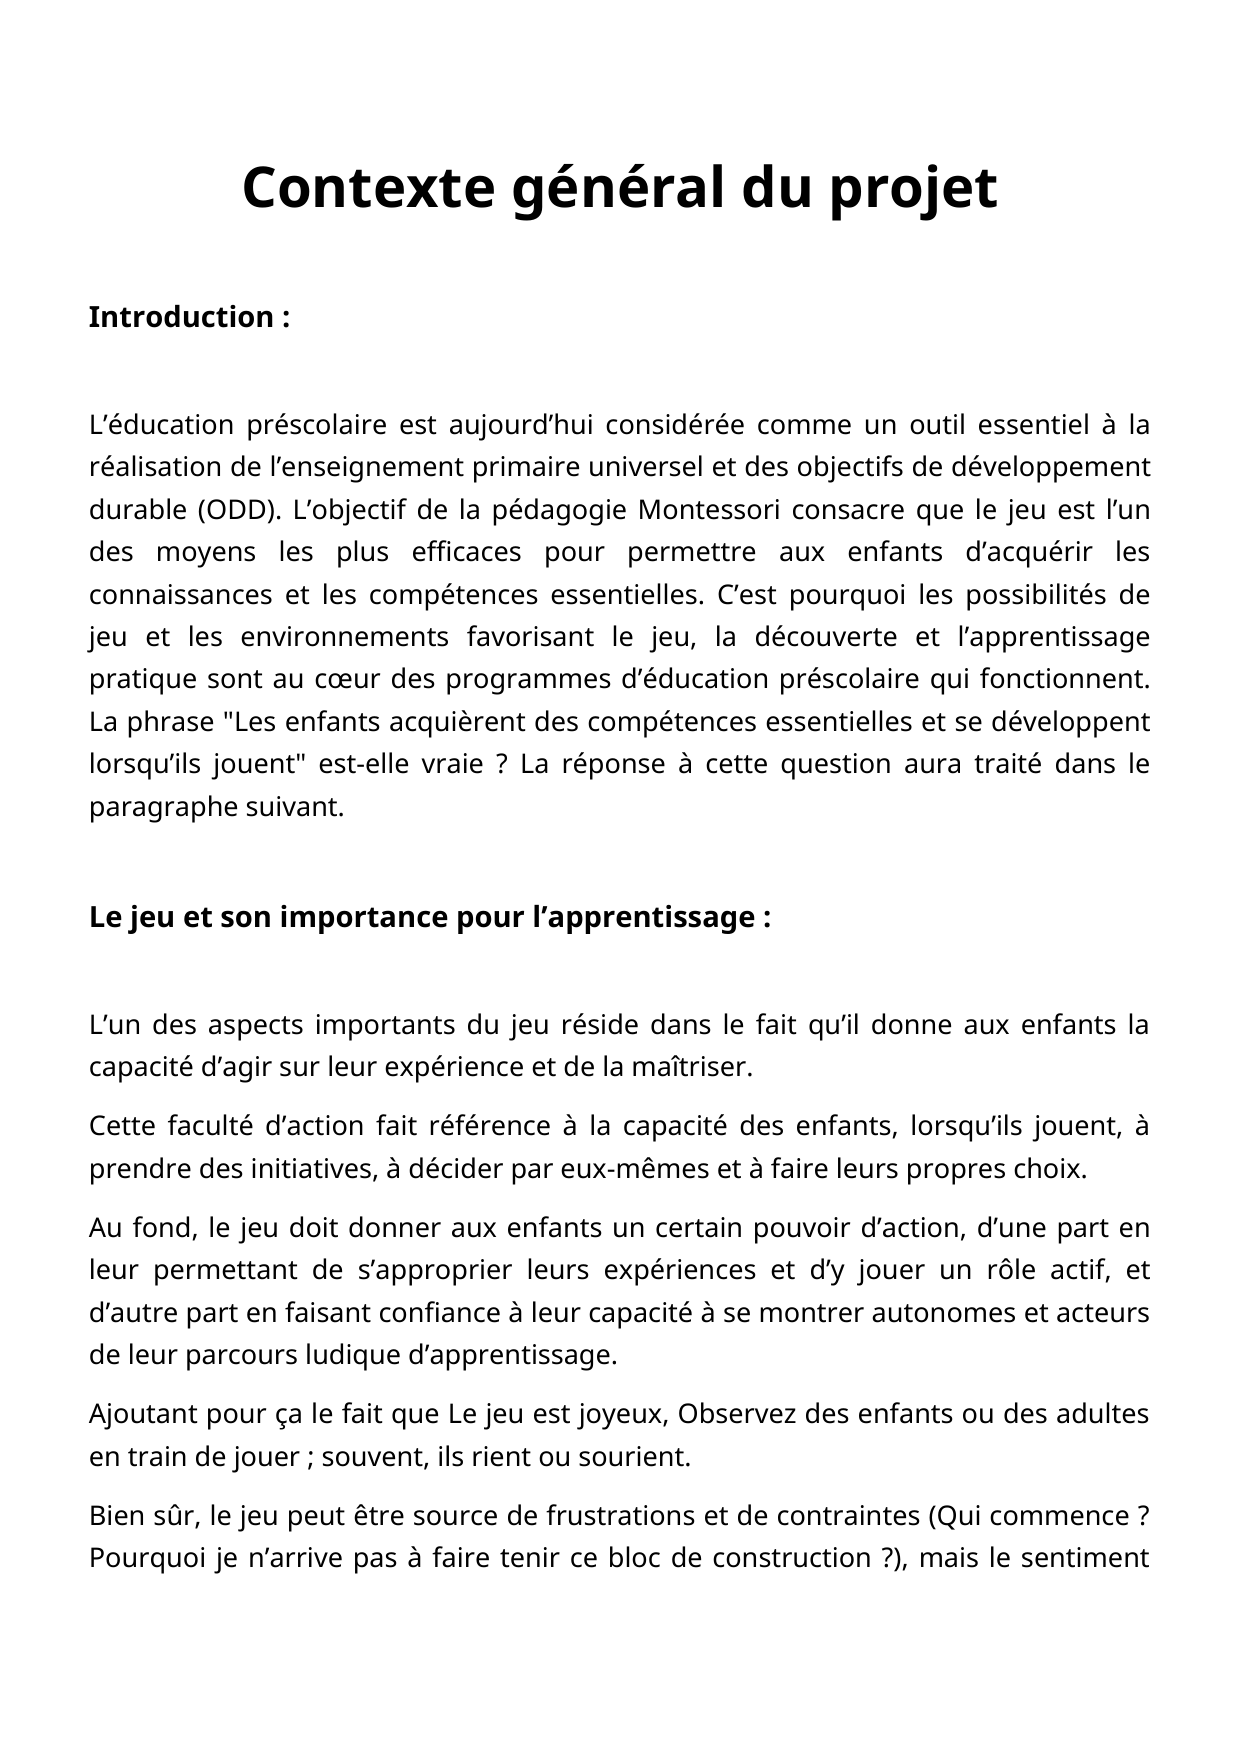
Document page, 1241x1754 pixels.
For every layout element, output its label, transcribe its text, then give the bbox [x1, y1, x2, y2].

text Introduction : [89, 296, 1152, 336]
text Ajoutant pour ça le fait que Le jeu est joyeux, Observez des enfants ou des adultes en train de jouer ; souvent, ils rient ou sourient. [89, 1394, 1152, 1474]
text Le jeu et son importance pour l’apprentissage : [89, 896, 1152, 936]
text L’éducation préscolaire est aujourd’hui considérée comme un outil essentiel à la réalisation de l’enseignement primaire universel et des objectifs de développement durable (ODD). L’objectif de la pédagogie Montessori consacre que le jeu est l’un des moyens les plus efficaces pour permettre aux enfants d’acquérir les connaissances et les compétences essentielles. C’est pourquoi les possibilités de jeu et les environnements favorisant le jeu, la découverte et l’apprentissage pratique sont au cœur des programmes d’éducation préscolaire qui fonctionnent. La phrase "Les enfants acquièrent des compétences essentielles et se développent lorsqu’ils jouent" est-elle vraie ? La réponse à cette question aura traité dans le paragraphe suivant. [89, 406, 1152, 824]
text Au fond, le jeu doit donner aux enfants un certain pouvoir d’action, d’une part en leur permettant de s’approprier leurs expériences et d’y jouer un rôle actif, et d’autre part en faisant confiance à leur capacité à se montrer autonomes et acteurs de leur parcours ludique d’apprentissage. [89, 1208, 1152, 1372]
text Cette faculté d’action fait référence à la capacité des enfants, lorsqu’ils jouent, à prendre des initiatives, à décider par eux-mêmes et à faire leurs propres choix. [89, 1107, 1152, 1186]
text L’un des aspects importants du jeu réside dans le fait qu’il donne aux enfants la capacité d’agir sur leur expérience et de la maîtriser. [89, 1005, 1152, 1085]
text Contexte général du projet [89, 148, 1152, 224]
text Bien sûr, le jeu peut être source de frustrations et de contraintes (Qui commence ? Pourquoi je n’arrive pas à faire tenir ce bloc de construction ?), mais le sentiment [89, 1496, 1152, 1575]
